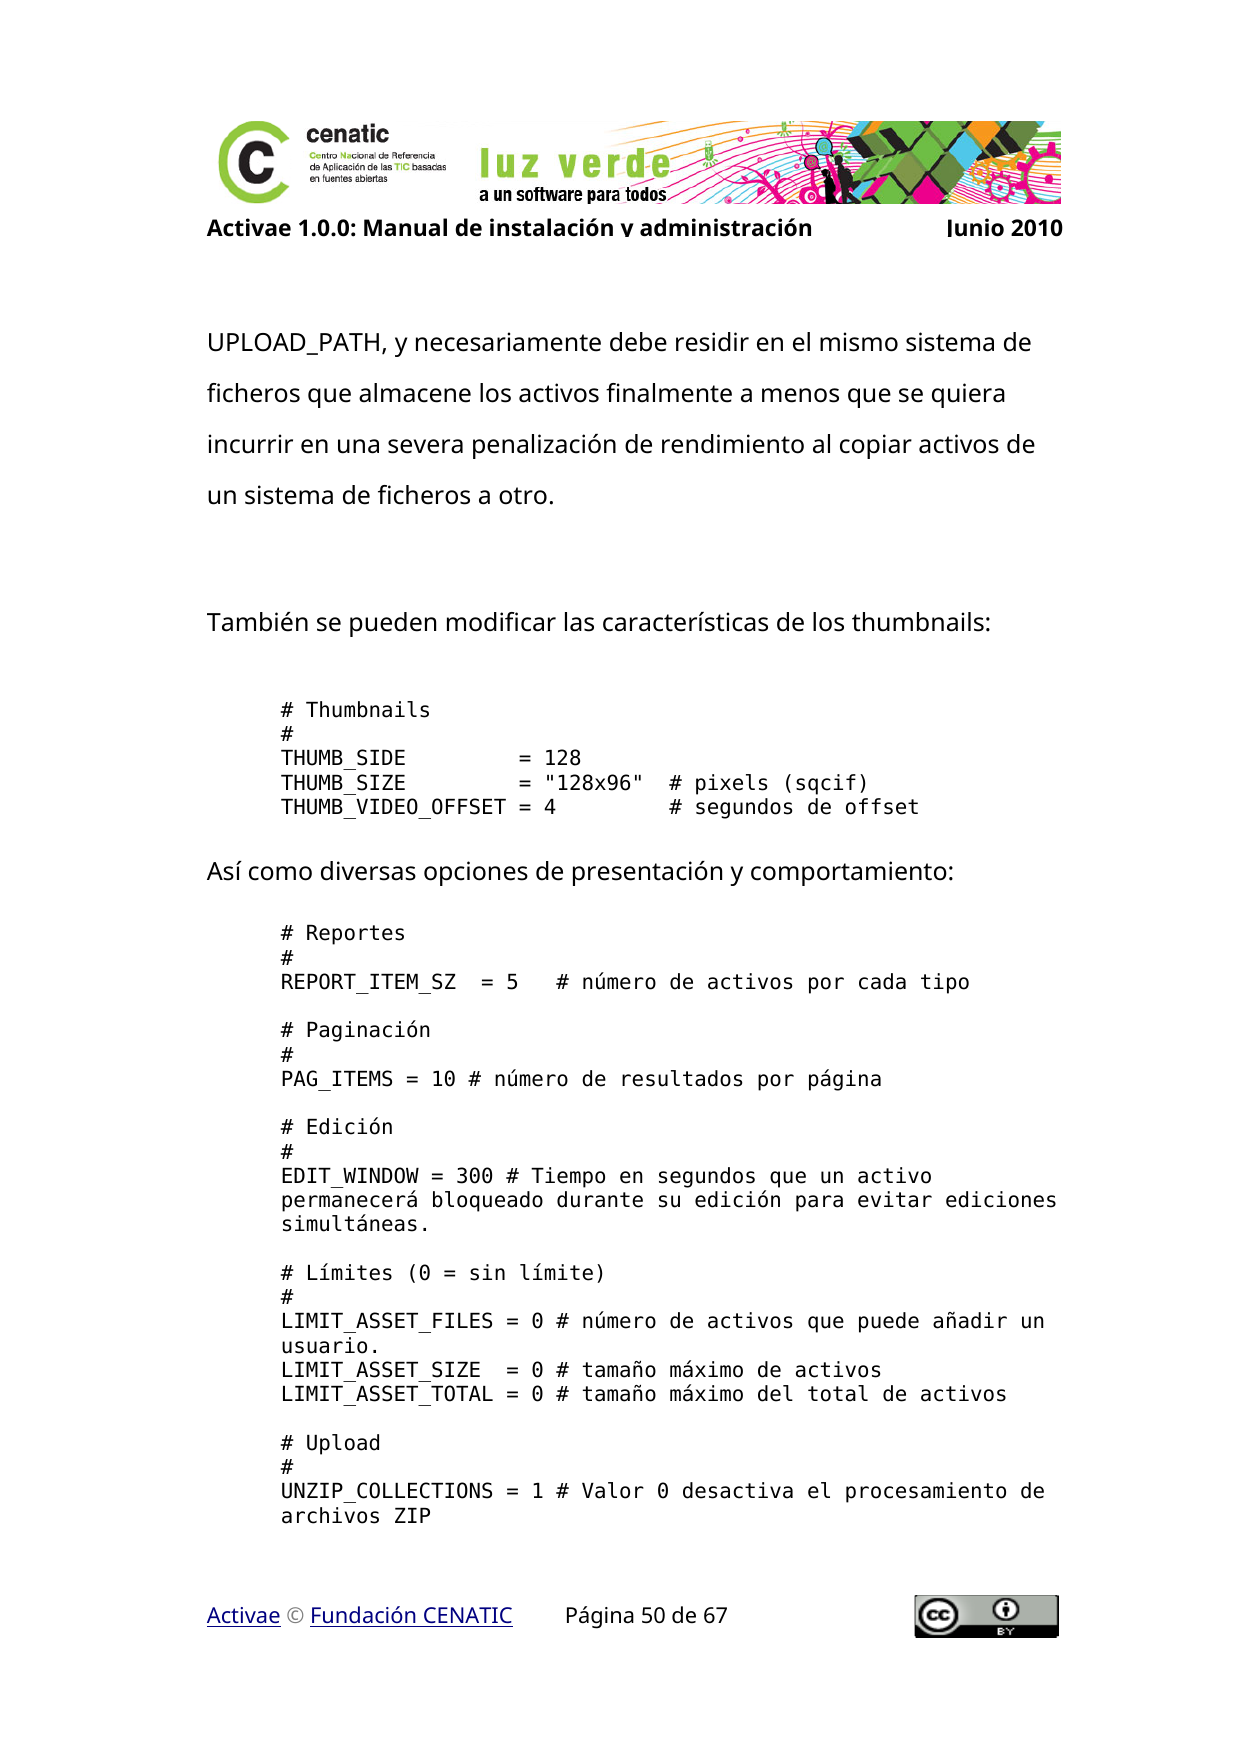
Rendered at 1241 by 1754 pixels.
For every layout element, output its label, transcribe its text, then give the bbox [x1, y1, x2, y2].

picture [211, 121, 1061, 204]
text THUMB_SIDE = 128 [281, 746, 1063, 771]
text REPORT_ITEM_SZ = 5 # número de activos por cada tipo [281, 970, 1063, 994]
text # [281, 1140, 1063, 1164]
text # [281, 946, 1063, 970]
text UNZIP_COLLECTIONS = 1 # Valor 0 desactiva el procesamiento de archivos ZIP [281, 1479, 1063, 1528]
text # Upload [281, 1431, 1063, 1455]
text UPLOAD_PATH, y necesariamente debe residir en el mismo sistema de ficheros que almacene los activos finalmente a menos que se quiera incurrir en una severa penalización de rendimiento al copiar activos de un sistema de ficheros a otro. [207, 325, 1063, 512]
text THUMB_VIDEO_OFFSET = 4 # segundos de offset [281, 795, 1063, 819]
text # Paginación [281, 1018, 1063, 1043]
text PAG_ITEMS = 10 # número de resultados por página [281, 1067, 1063, 1091]
text # Edición [281, 1115, 1063, 1140]
text LIMIT_ASSET_TOTAL = 0 # tamaño máximo del total de activos [281, 1382, 1063, 1407]
text Así como diversas opciones de presentación y comportamiento: [207, 853, 1063, 887]
text # Thumbnails [281, 698, 1063, 722]
text # [281, 1455, 1063, 1479]
picture [914, 1595, 1059, 1638]
text # [281, 722, 1063, 746]
text # Reportes [281, 921, 1063, 946]
text # Límites (0 = sin límite) [281, 1261, 1063, 1285]
text EDIT_WINDOW = 300 # Tiempo en segundos que un activo permanecerá bloqueado durante su edición para evitar ediciones simultáneas. [281, 1164, 1063, 1237]
text THUMB_SIZE = "128x96" # pixels (sqcif) [281, 771, 1063, 795]
text También se pueden modificar las características de los thumbnails: [207, 605, 1063, 639]
text # [281, 1285, 1063, 1309]
text LIMIT_ASSET_SIZE = 0 # tamaño máximo de activos [281, 1358, 1063, 1382]
text LIMIT_ASSET_FILES = 0 # número de activos que puede añadir un usuario. [281, 1309, 1063, 1358]
text # [281, 1043, 1063, 1067]
